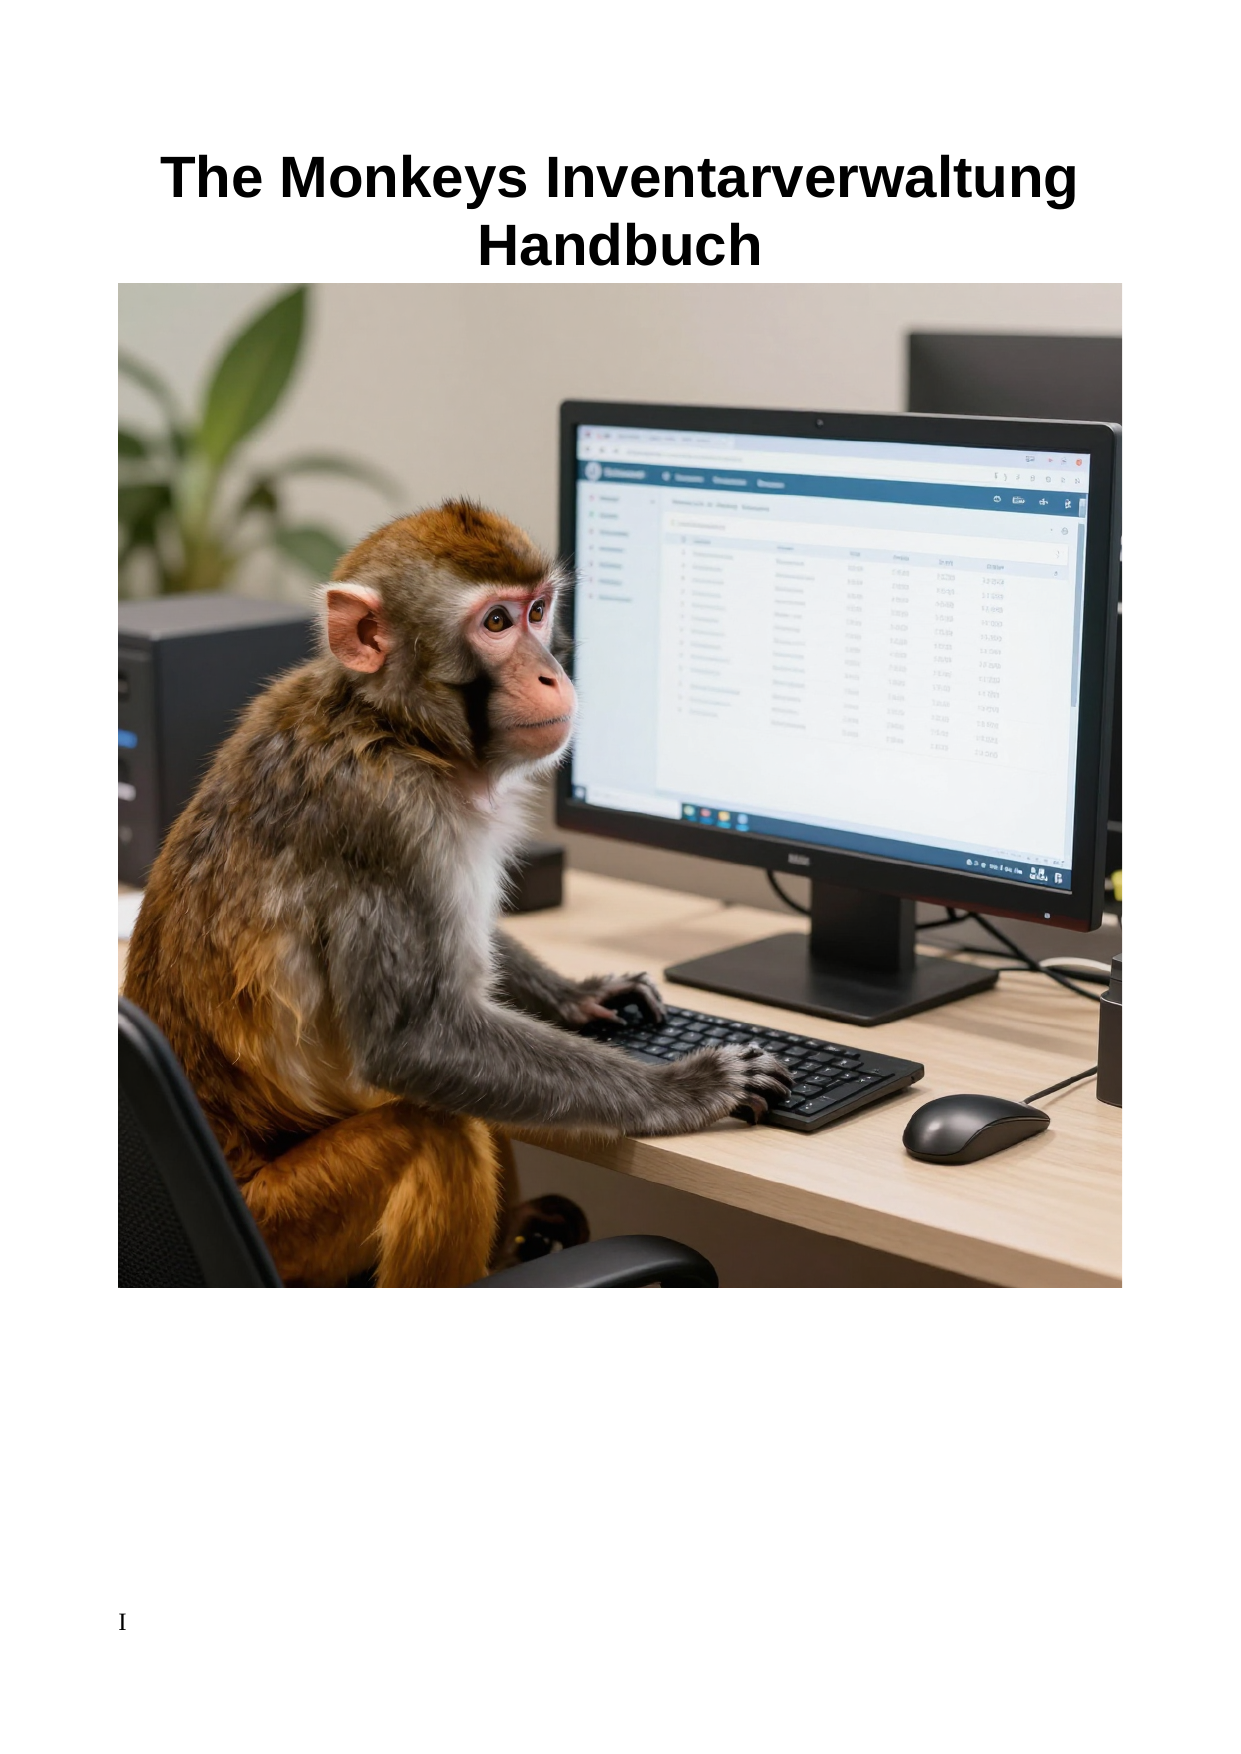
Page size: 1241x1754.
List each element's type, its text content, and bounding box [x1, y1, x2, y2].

picture [118, 283, 1123, 1288]
title The Monkeys Inventarverwaltung Handbuch [118, 143, 1122, 277]
